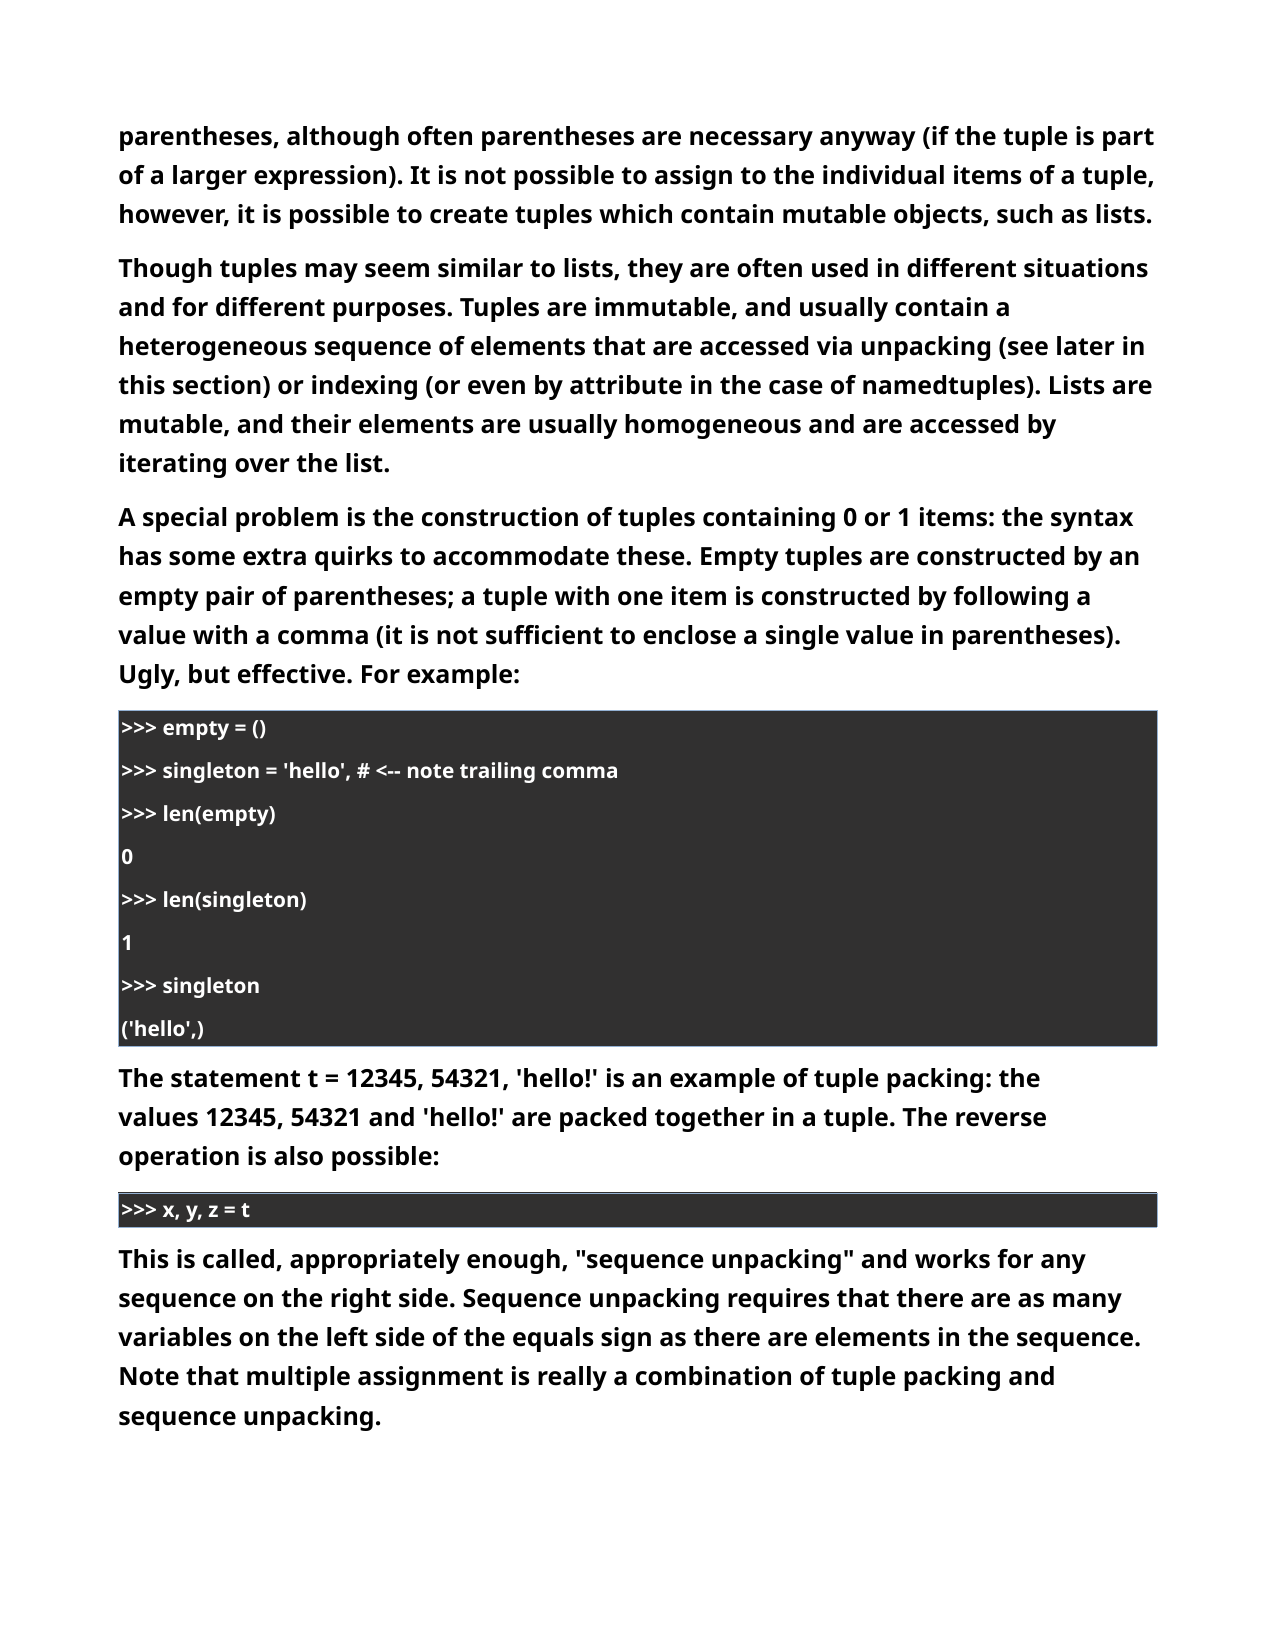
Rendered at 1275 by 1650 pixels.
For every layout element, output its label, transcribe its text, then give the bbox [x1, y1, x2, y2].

text >>> x, y, z = t [119, 1194, 1157, 1227]
text ('hello',) [119, 1011, 1157, 1046]
text >>> singleton = 'hello', # <-- note trailing comma [119, 753, 1157, 785]
text The statement t = 12345, 54321, 'hello!' is an example of tuple packing: the values 12345, 54321 and 'hello!' are packed together in a tuple. The reverse operation is also possible: [118, 1060, 1157, 1173]
text Though tuples may seem similar to lists, they are often used in different situations and for different purposes. Tuples are immutable, and usually contain a heterogeneous sequence of elements that are accessed via unpacking (see later in this section) or indexing (or even by attribute in the case of namedtuples). Lists are mutable, and their elements are usually homogeneous and are accessed by iterating over the list. [118, 250, 1157, 480]
text This is called, appropriately enough, "sequence unpacking" and works for any sequence on the right side. Sequence unpacking requires that there are as many variables on the left side of the equals sign as there are elements in the sequence. Note that multiple assignment is really a combination of tuple packing and sequence unpacking. [118, 1242, 1157, 1432]
text >>> len(singleton) [119, 882, 1157, 914]
text 1 [119, 925, 1157, 957]
text parentheses, although often parentheses are necessary anyway (if the tuple is part of a larger expression). It is not possible to assign to the individual items of a tuple, however, it is possible to create tuples which contain mutable objects, such as lists. [118, 118, 1157, 231]
text 0 [119, 839, 1157, 871]
text A special problem is the construction of tuples containing 0 or 1 items: the syntax has some extra quirks to accommodate these. Empty tuples are constructed by an empty pair of parentheses; a tuple with one item is constructed by following a value with a comma (it is not sufficient to enclose a single value in parentheses). Ugly, but effective. For example: [118, 500, 1157, 691]
text >>> empty = () [119, 711, 1157, 742]
text >>> len(empty) [119, 796, 1157, 828]
text >>> singleton [119, 968, 1157, 1000]
